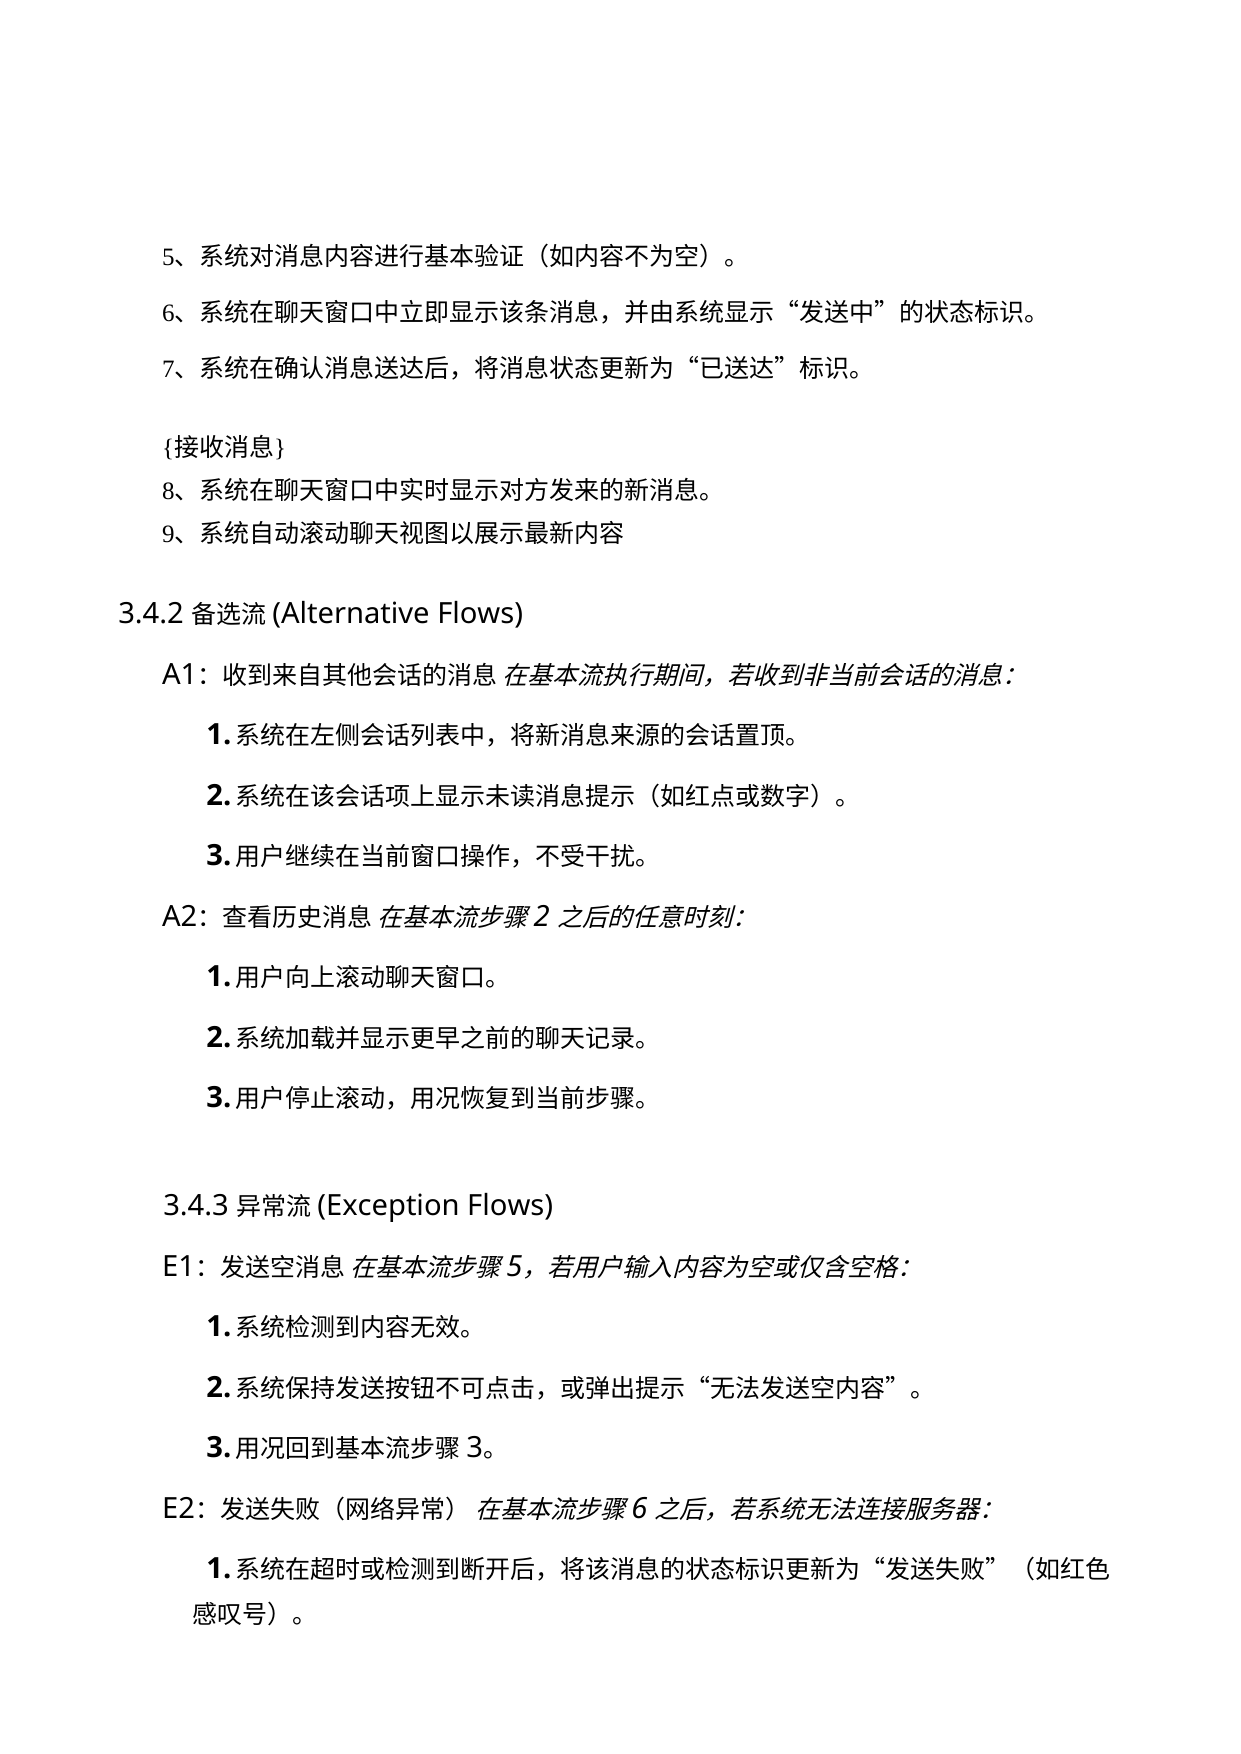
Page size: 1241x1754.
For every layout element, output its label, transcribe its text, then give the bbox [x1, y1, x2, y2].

text A1：收到来自其他会话的消息 在基本流执行期间，若收到非当前会话的消息： [118, 653, 1122, 693]
list 用户继续在当前窗口操作，不受干扰。 [162, 834, 1122, 874]
list 系统检测到内容无效。 [162, 1306, 1122, 1345]
list 系统在左侧会话列表中，将新消息来源的会话置顶。 [162, 713, 1122, 753]
text 5、系统对消息内容进行基本验证（如内容不为空）。 [118, 236, 1122, 272]
list 系统加载并显示更早之前的聊天记录。 [162, 1016, 1122, 1056]
list 用况回到基本流步骤 3。 [162, 1427, 1122, 1466]
list 用户向上滚动聊天窗口。 [162, 956, 1122, 995]
text {接收消息} [118, 428, 1122, 464]
text E2：发送失败（网络异常） 在基本流步骤 6 之后，若系统无法连接服务器： [118, 1487, 1122, 1527]
list 系统保持发送按钮不可点击，或弹出提示“无法发送空内容”。 [162, 1366, 1122, 1406]
list 用户停止滚动，用况恢复到当前步骤。 [162, 1077, 1122, 1164]
list 系统在超时或检测到断开后，将该消息的状态标识更新为“发送失败”（如红色感叹号）。 [162, 1548, 1122, 1631]
text 8、系统在聊天窗口中实时显示对方发来的新消息。 9、系统自动滚动聊天视图以展示最新内容 3.4.2 备选流 (Alternative Flows) [118, 470, 1122, 632]
text 7、系统在确认消息送达后，将消息状态更新为“已送达”标识。 [118, 349, 1122, 385]
subtitle 3.4.3 异常流 (Exception Flows) [118, 1185, 1122, 1224]
text E1：发送空消息 在基本流步骤 5，若用户输入内容为空或仅含空格： [118, 1245, 1122, 1285]
text A2：查看历史消息 在基本流步骤 2 之后的任意时刻： [118, 895, 1122, 935]
list 系统在该会话项上显示未读消息提示（如红点或数字）。 [162, 774, 1122, 814]
text 6、系统在聊天窗口中立即显示该条消息，并由系统显示“发送中”的状态标识。 [118, 293, 1122, 329]
